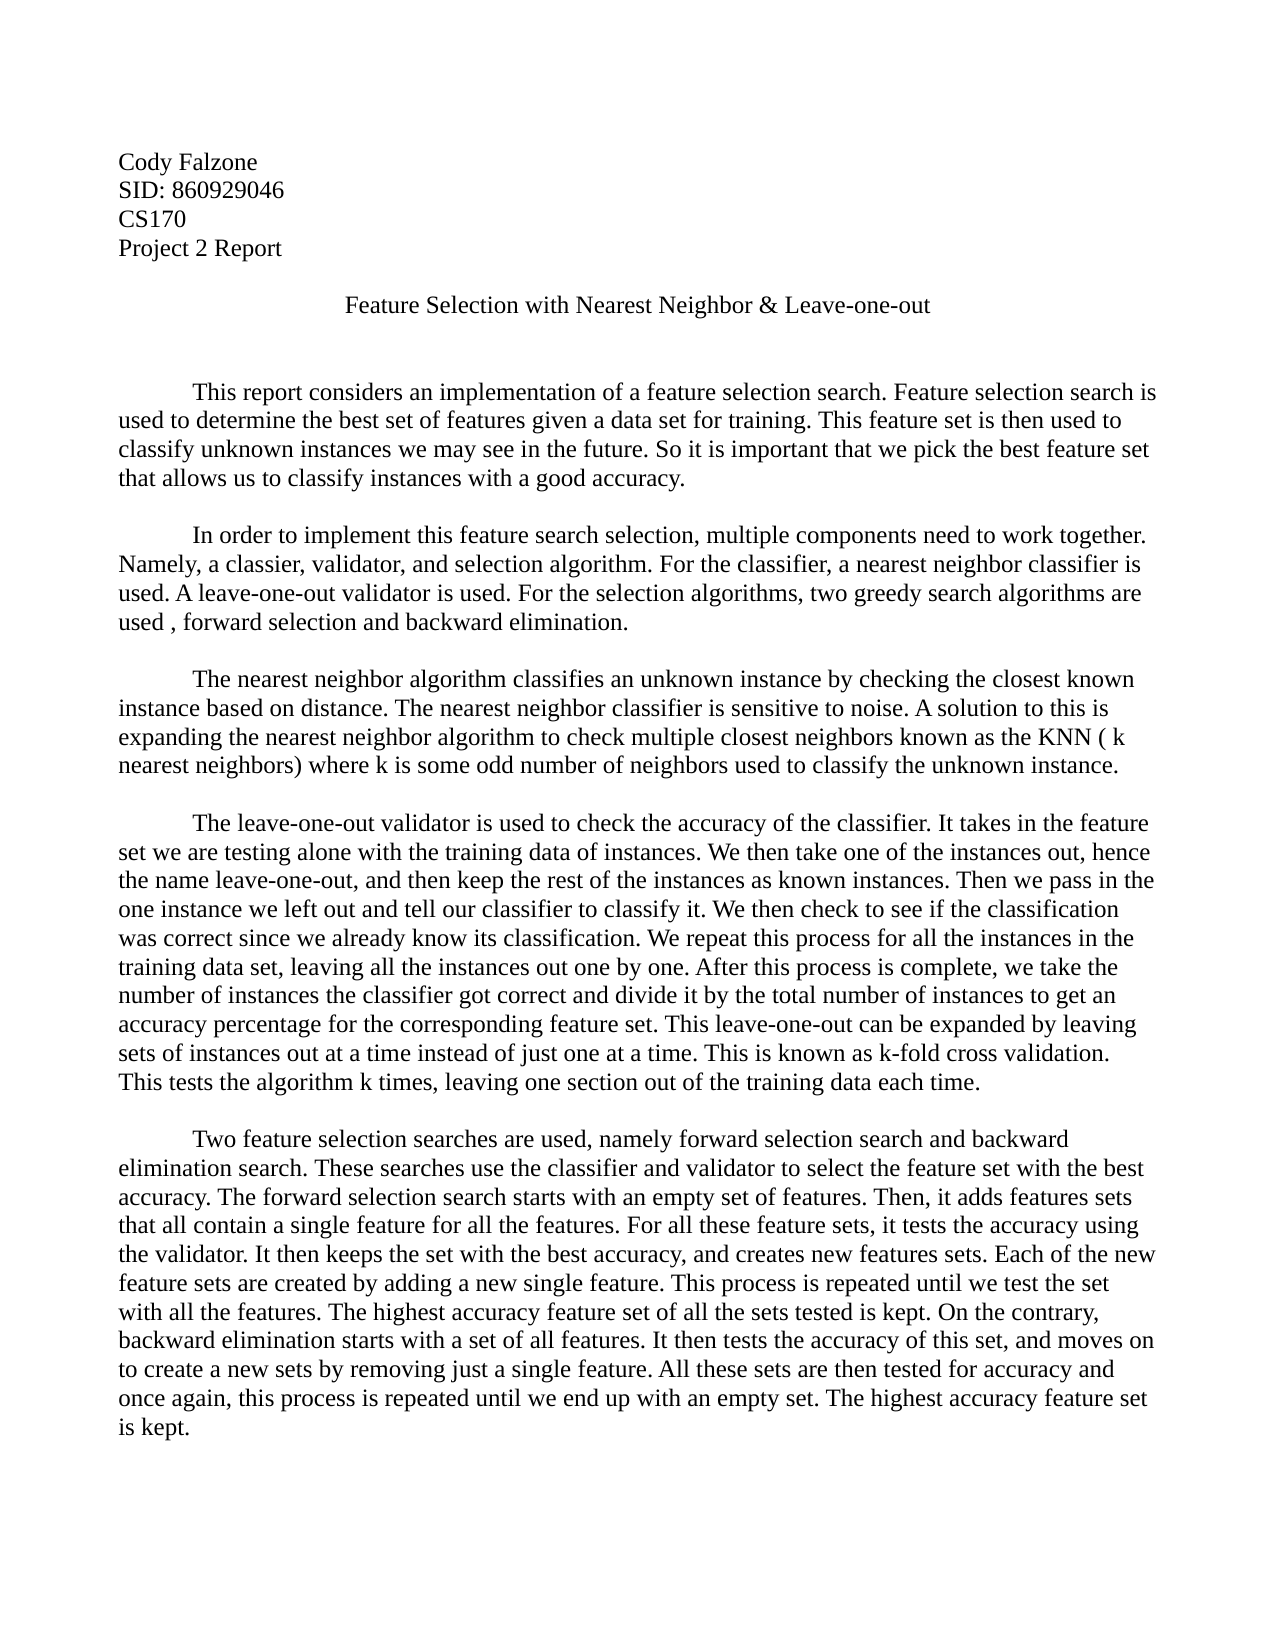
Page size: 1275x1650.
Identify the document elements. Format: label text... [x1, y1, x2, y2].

text The leave-one-out validator is used to check the accuracy of the classifier. It takes in the feature set we are testing alone with the training data of instances. We then take one of the instances out, hence the name leave-one-out, and then keep the rest of the instances as known instances. Then we pass in the one instance we left out and tell our classifier to classify it. We then check to see if the classification was correct since we already know its classification. We repeat this process for all the instances in the training data set, leaving all the instances out one by one. After this process is complete, we take the number of instances the classifier got correct and divide it by the total number of instances to get an accuracy percentage for the corresponding feature set. This leave-one-out can be expanded by leaving sets of instances out at a time instead of just one at a time. This is known as k-fold cross validation. This tests the algorithm k times, leaving one section out of the training data each time. [118, 808, 1157, 1096]
text Cody Falzone [118, 147, 1157, 176]
text Feature Selection with Nearest Neighbor & Leave-one-out [118, 291, 1157, 319]
text Project 2 Report [118, 233, 1157, 262]
text CS170 [118, 204, 1157, 233]
text SID: 860929046 [118, 176, 1157, 204]
text The nearest neighbor algorithm classifies an unknown instance by checking the closest known instance based on distance. The nearest neighbor classifier is sensitive to noise. A solution to this is expanding the nearest neighbor algorithm to check multiple closest neighbors known as the KNN ( k nearest neighbors) where k is some odd number of neighbors used to classify the unknown instance. [118, 664, 1157, 779]
text This report considers an implementation of a feature selection search. Feature selection search is used to determine the best set of features given a data set for training. This feature set is then used to classify unknown instances we may see in the future. So it is important that we pick the best feature set that allows us to classify instances with a good accuracy. [118, 377, 1157, 492]
text Two feature selection searches are used, namely forward selection search and backward elimination search. These searches use the classifier and validator to select the feature set with the best accuracy. The forward selection search starts with an empty set of features. Then, it adds features sets that all contain a single feature for all the features. For all these feature sets, it tests the accuracy using the validator. It then keeps the set with the best accuracy, and creates new features sets. Each of the new feature sets are created by adding a new single feature. This process is repeated until we test the set with all the features. The highest accuracy feature set of all the sets tested is kept. On the contrary, backward elimination starts with a set of all features. It then tests the accuracy of this set, and moves on to create a new sets by removing just a single feature. All these sets are then tested for accuracy and once again, this process is repeated until we end up with an empty set. The highest accuracy feature set is kept. [118, 1124, 1157, 1441]
text In order to implement this feature search selection, multiple components need to work together. Namely, a classier, validator, and selection algorithm. For the classifier, a nearest neighbor classifier is used. A leave-one-out validator is used. For the selection algorithms, two greedy search algorithms are used , forward selection and backward elimination. [118, 521, 1157, 636]
